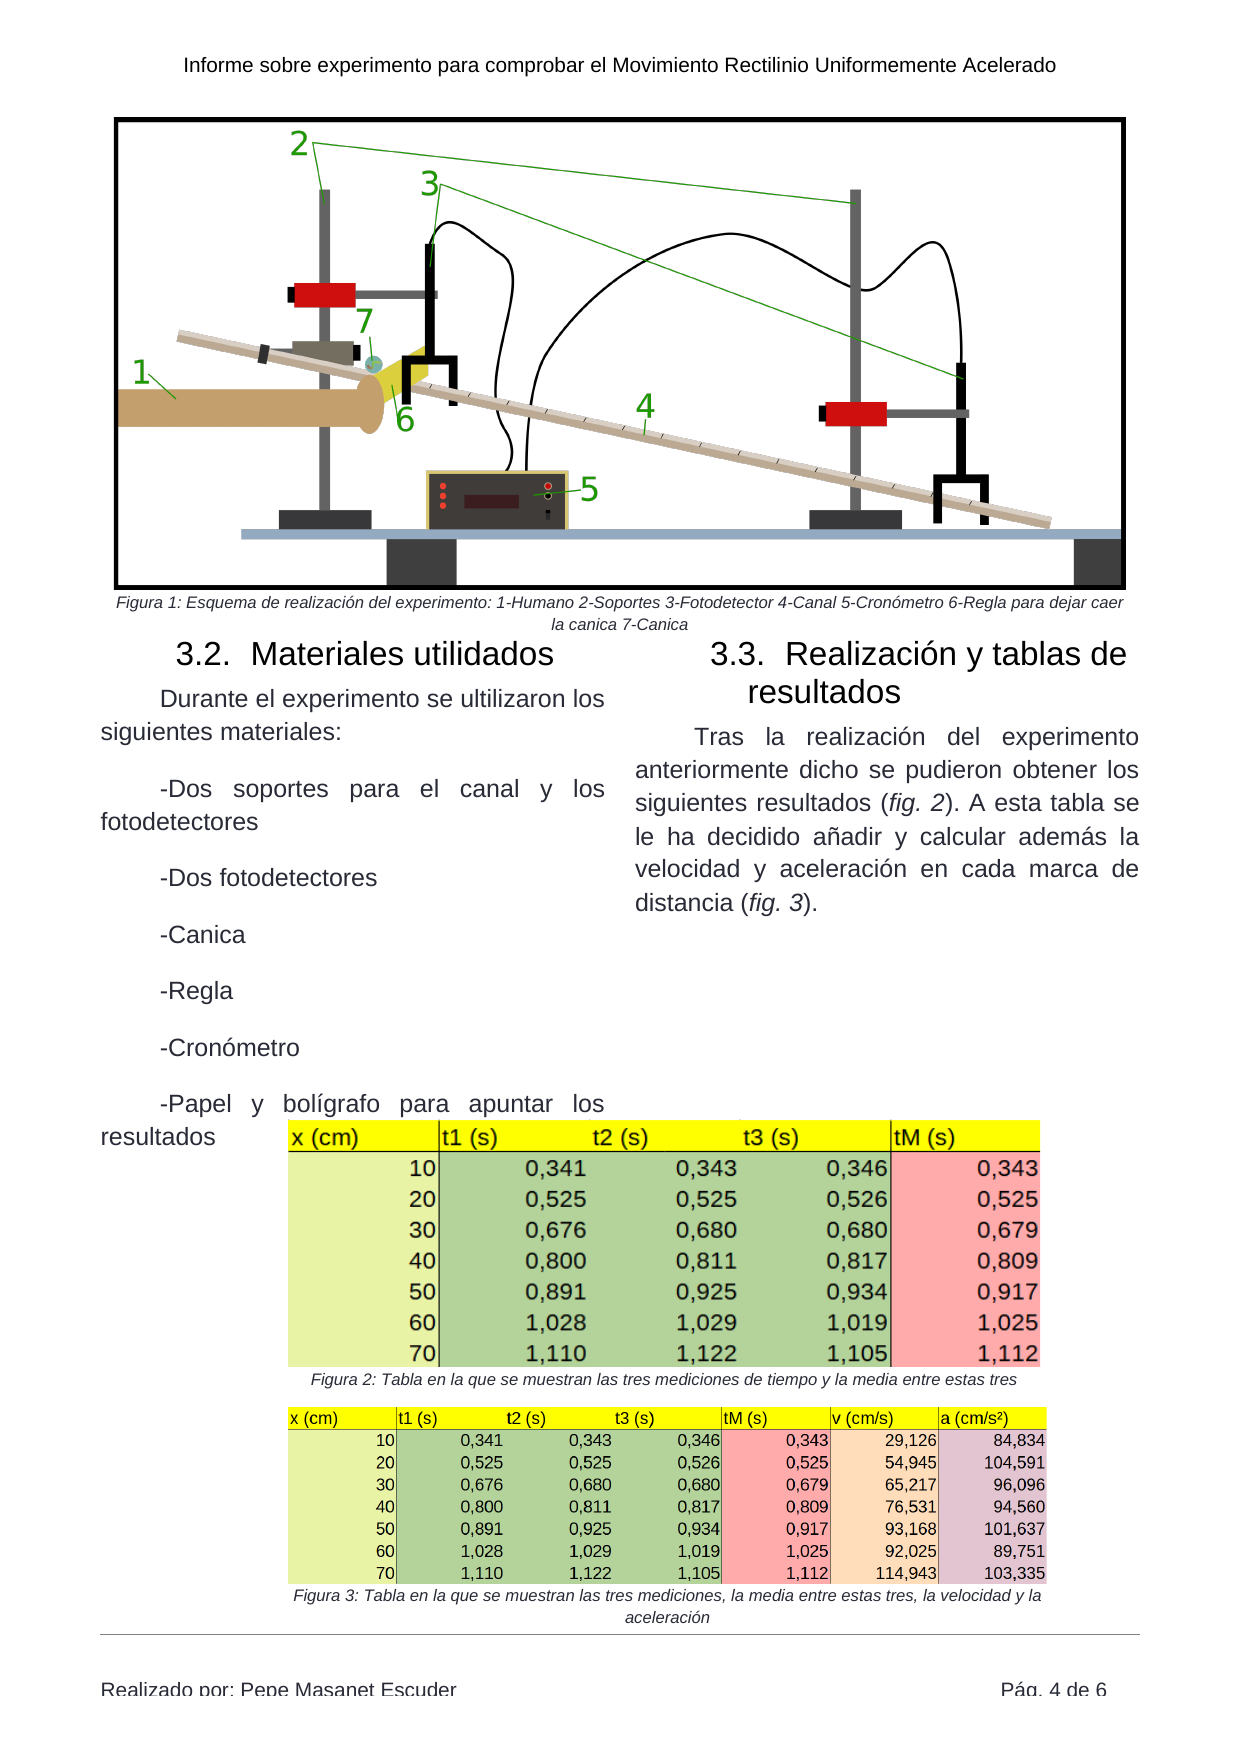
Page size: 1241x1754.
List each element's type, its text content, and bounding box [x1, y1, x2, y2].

text Durante el experimento se ultilizaron los siguientes materiales: [100, 684, 605, 746]
text -Dos fotodetectores [100, 863, 605, 892]
text Figura 3: Tabla en la que se muestran las tres mediciones, la media entre estas tres, la velocidad y la aceleración [288, 1584, 1047, 1627]
text -Papel y bolígrafo para apuntar los resultados [100, 1089, 605, 1151]
text Tras la realización del experimento anteriormente dicho se pudieron obtener los siguientes resultados (fig. 2). A esta tabla se le ha decidido añadir y calcular además la velocidad y aceleración en cada marca de distancia (fig. 3). [635, 722, 1140, 916]
text Figura 1: Esquema de realización del experimento: 1-Humano 2-Soportes 3-Fotodetector 4-Canal 5-Cronómetro 6-Regla para dejar caer la canica 7-Canica [114, 590, 1126, 634]
picture [288, 1119, 1040, 1367]
subtitle Realización y tablas de resultados [710, 122, 1140, 711]
text -Canica [100, 920, 605, 948]
subtitle Materiales utilidados [175, 634, 605, 672]
picture [113, 117, 1126, 590]
text -Regla [100, 976, 605, 1005]
text -Dos soportes para el canal y los fotodetectores [100, 773, 605, 835]
picture [288, 1407, 1047, 1584]
text -Cronómetro [100, 1033, 605, 1062]
text Figura 2: Tabla en la que se muestran las tres mediciones de tiempo y la media entre estas tres [288, 1367, 1040, 1389]
